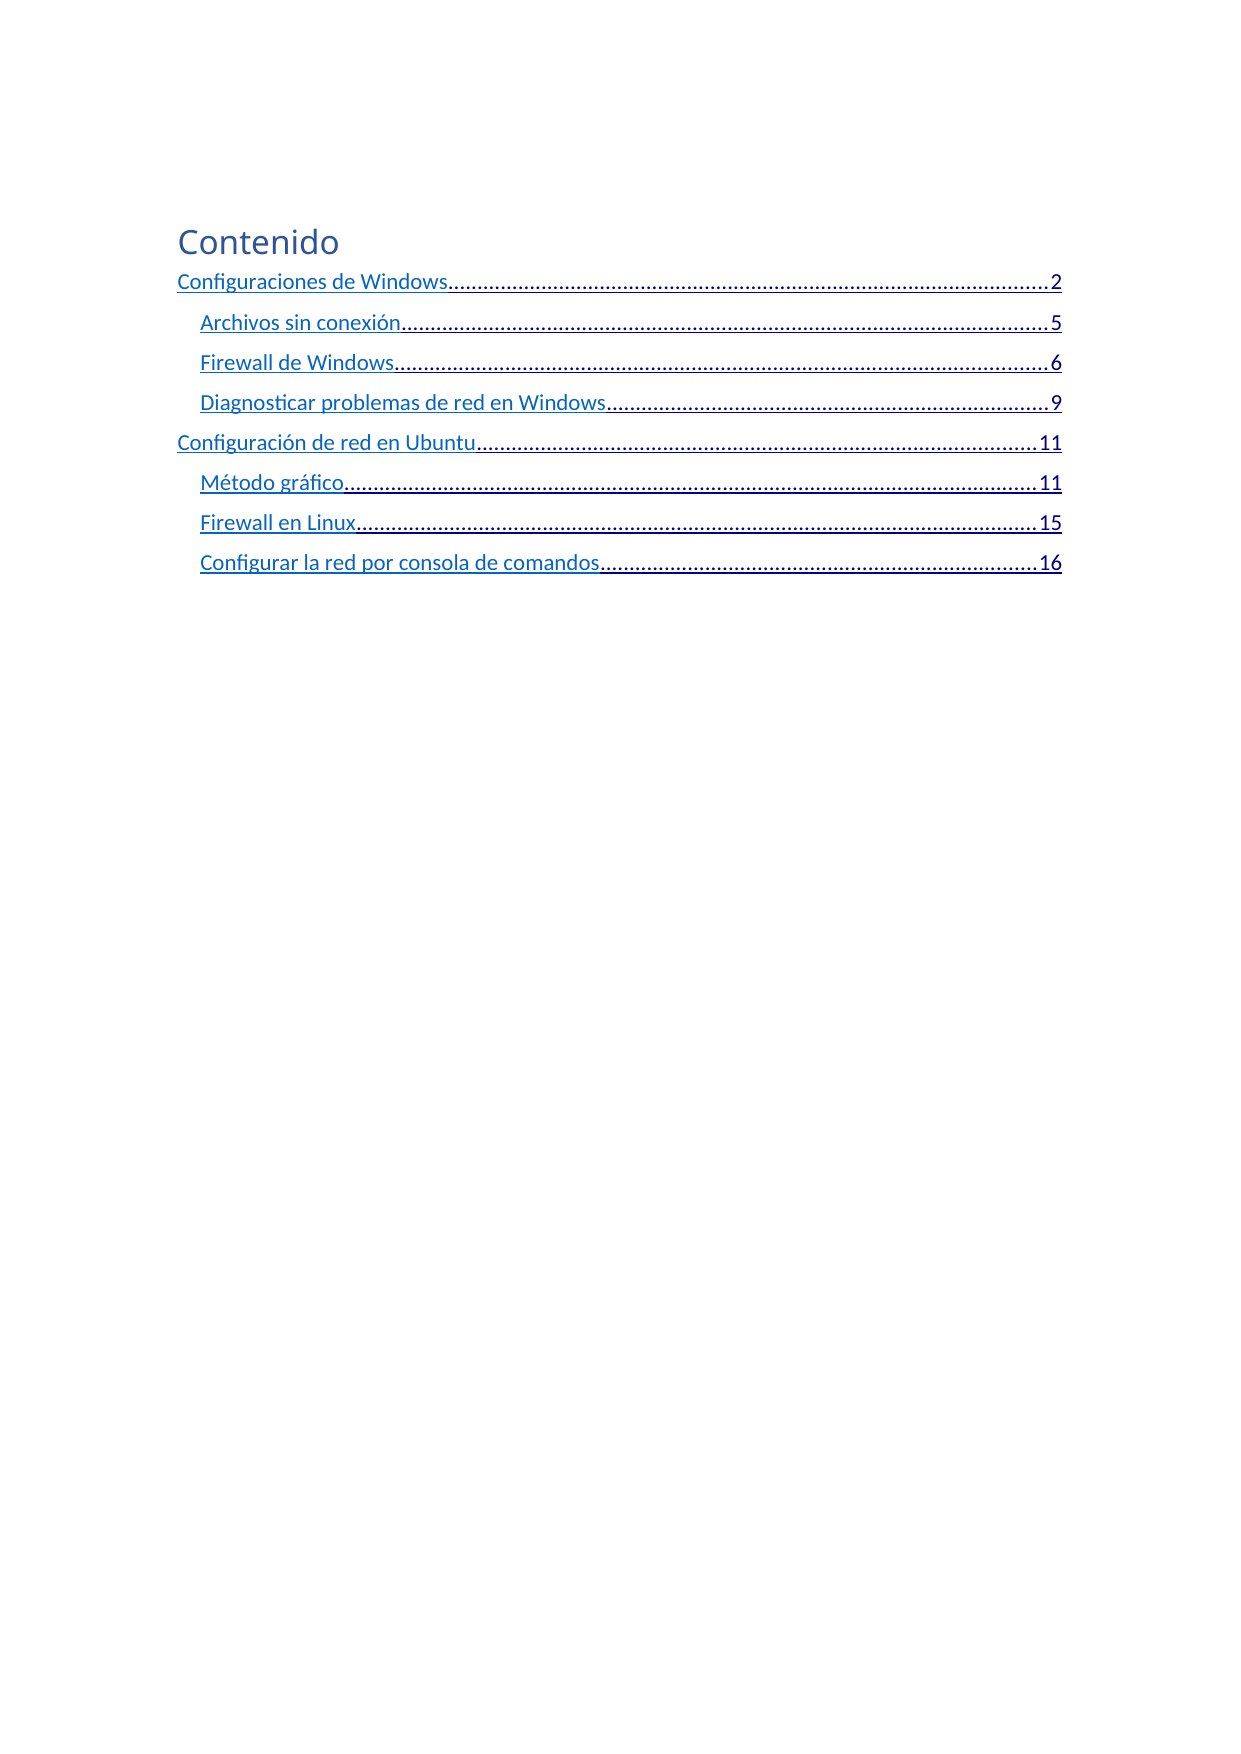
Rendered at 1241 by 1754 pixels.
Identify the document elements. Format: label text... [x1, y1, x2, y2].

text Diagnosticar problemas de red en Windows 9 [200, 388, 1063, 416]
text Firewall en Linux 15 [200, 508, 1063, 536]
text Configuración de red en Ubuntu 11 [177, 428, 1063, 456]
text Archivos sin conexión 5 [200, 308, 1063, 336]
text Configurar la red por consola de comandos 16 [200, 548, 1063, 576]
text Contenido [177, 219, 1063, 264]
text Configuraciones de Windows 2 [177, 267, 1063, 296]
text Método gráfico 11 [200, 468, 1063, 496]
text Firewall de Windows 6 [200, 348, 1063, 376]
